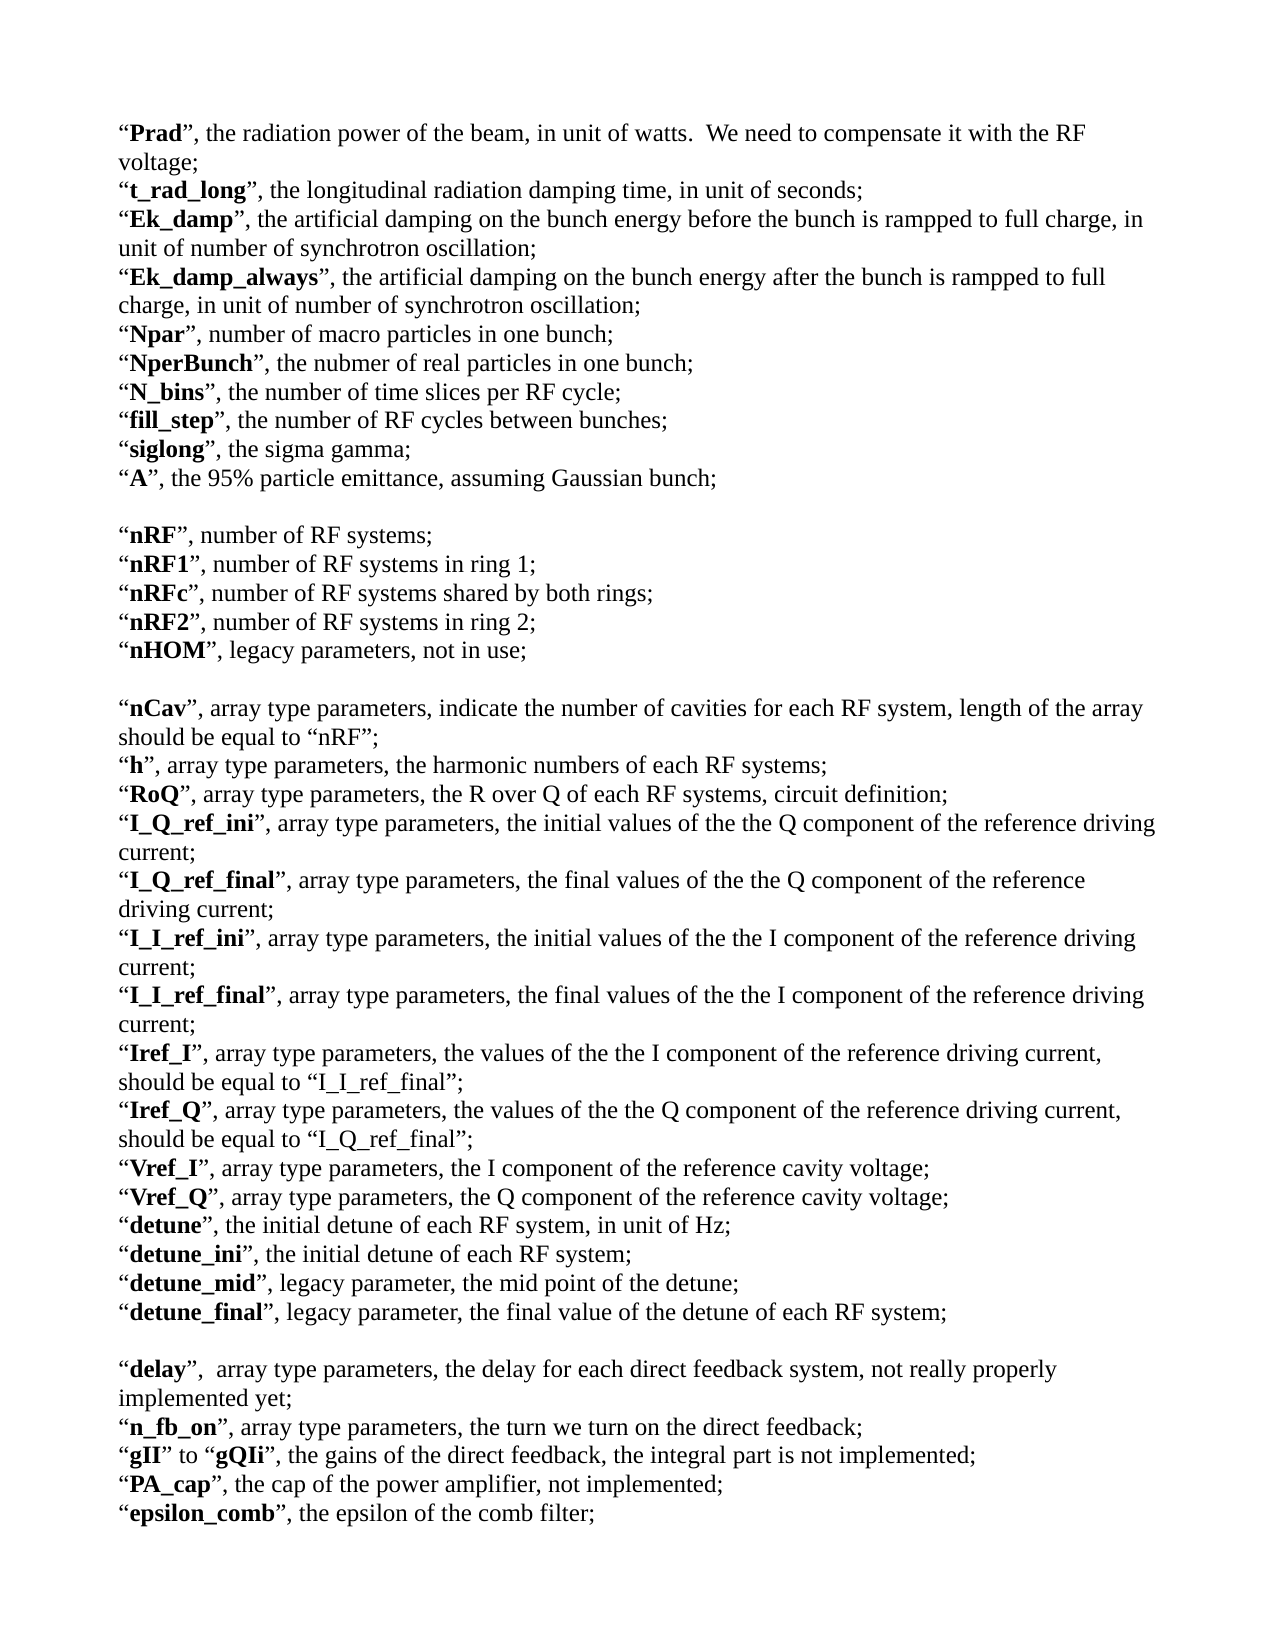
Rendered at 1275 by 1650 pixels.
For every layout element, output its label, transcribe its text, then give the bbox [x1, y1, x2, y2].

text “nRFc”, number of RF systems shared by both rings; [118, 578, 1157, 607]
text “I_Q_ref_final”, array type parameters, the final values of the the Q component of the reference driving current; [118, 866, 1157, 923]
text “Prad”, the radiation power of the beam, in unit of watts. We need to compensate it with the RF voltage; [118, 118, 1157, 176]
text “nRF”, number of RF systems; [118, 521, 1157, 549]
text “siglong”, the sigma gamma; [118, 434, 1157, 463]
text “Vref_Q”, array type parameters, the Q component of the reference cavity voltage; [118, 1182, 1157, 1211]
text “N_bins”, the number of time slices per RF cycle; [118, 377, 1157, 406]
text “I_Q_ref_ini”, array type parameters, the initial values of the the Q component of the reference driving current; [118, 808, 1157, 866]
text “Iref_I”, array type parameters, the values of the the I component of the reference driving current, should be equal to “I_I_ref_final”; [118, 1038, 1157, 1096]
text “detune”, the initial detune of each RF system, in unit of Hz; [118, 1211, 1157, 1239]
text “nHOM”, legacy parameters, not in use; [118, 636, 1157, 664]
text “nCav”, array type parameters, indicate the number of cavities for each RF system, length of the array should be equal to “nRF”; [118, 693, 1157, 751]
text “nRF2”, number of RF systems in ring 2; [118, 607, 1157, 636]
text “I_I_ref_ini”, array type parameters, the initial values of the the I component of the reference driving current; [118, 923, 1157, 981]
text “Ek_damp_always”, the artificial damping on the bunch energy after the bunch is rampped to full charge, in unit of number of synchrotron oscillation; [118, 262, 1157, 319]
text “detune_ini”, the initial detune of each RF system; [118, 1239, 1157, 1268]
text “t_rad_long”, the longitudinal radiation damping time, in unit of seconds; [118, 176, 1157, 204]
text “n_fb_on”, array type parameters, the turn we turn on the direct feedback; [118, 1412, 1157, 1441]
text “Vref_I”, array type parameters, the I component of the reference cavity voltage; [118, 1153, 1157, 1182]
text “h”, array type parameters, the harmonic numbers of each RF systems; [118, 751, 1157, 779]
text “A”, the 95% particle emittance, assuming Gaussian bunch; [118, 463, 1157, 492]
text “fill_step”, the number of RF cycles between bunches; [118, 406, 1157, 434]
text “PA_cap”, the cap of the power amplifier, not implemented; [118, 1469, 1157, 1498]
text “I_I_ref_final”, array type parameters, the final values of the the I component of the reference driving current; [118, 981, 1157, 1038]
text “RoQ”, array type parameters, the R over Q of each RF systems, circuit definition; [118, 779, 1157, 808]
text “Iref_Q”, array type parameters, the values of the the Q component of the reference driving current, should be equal to “I_Q_ref_final”; [118, 1096, 1157, 1153]
text “detune_final”, legacy parameter, the final value of the detune of each RF system; [118, 1297, 1157, 1326]
text “delay”, array type parameters, the delay for each direct feedback system, not really properly implemented yet; [118, 1354, 1157, 1412]
text “detune_mid”, legacy parameter, the mid point of the detune; [118, 1268, 1157, 1297]
text “epsilon_comb”, the epsilon of the comb filter; [118, 1498, 1157, 1527]
text “Npar”, number of macro particles in one bunch; [118, 319, 1157, 348]
text “NperBunch”, the nubmer of real particles in one bunch; [118, 348, 1157, 377]
text “nRF1”, number of RF systems in ring 1; [118, 549, 1157, 578]
text “Ek_damp”, the artificial damping on the bunch energy before the bunch is rampped to full charge, in unit of number of synchrotron oscillation; [118, 204, 1157, 262]
text “gII” to “gQIi”, the gains of the direct feedback, the integral part is not implemented; [118, 1441, 1157, 1469]
